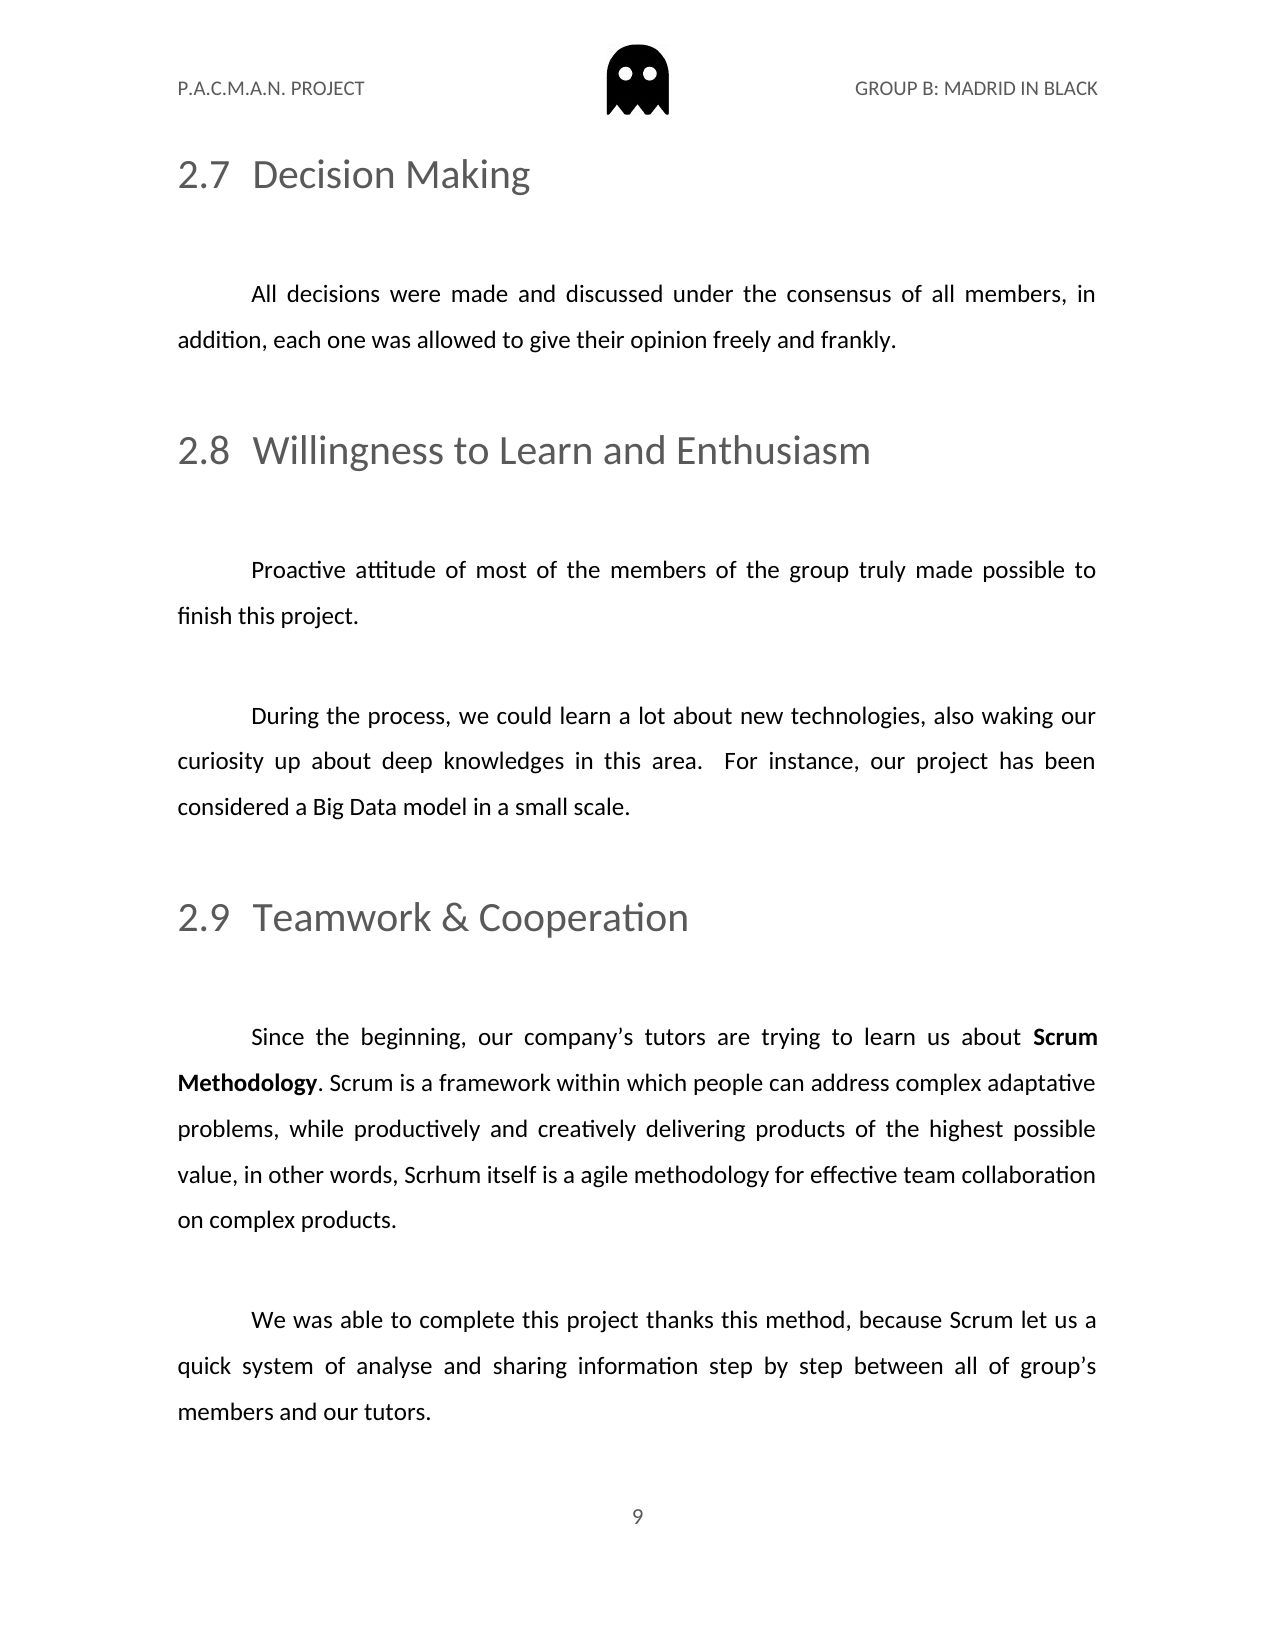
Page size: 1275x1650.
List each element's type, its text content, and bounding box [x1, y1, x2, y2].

text We was able to complete this project thanks this method, because Scrum let us a quick system of analyse and sharing information step by step between all of group’s members and our tutors. [177, 1304, 1098, 1426]
text During the process, we could learn a lot about new technologies, also waking our curiosity up about deep knowledges in this area. For instance, our project has been considered a Big Data model in a small scale. [177, 700, 1098, 822]
text All decisions were made and discussed under the consensus of all members, in addition, each one was allowed to give their opinion freely and frankly. [177, 278, 1098, 354]
list Decision Making [177, 148, 1098, 198]
text Since the beginning, our company’s tutors are trying to learn us about Scrum Methodology. Scrum is a framework within which people can address complex adaptative problems, while productively and creatively delivering products of the highest possible value, in other words, Scrhum itself is a agile methodology for effective team collaboration on complex products. [177, 1022, 1098, 1235]
list Willingness to Learn and Enthusiasm [177, 424, 1098, 474]
text Proactive attitude of most of the members of the group truly made possible to finish this project. [177, 554, 1098, 630]
list Teamwork & Cooperation [177, 891, 1098, 942]
